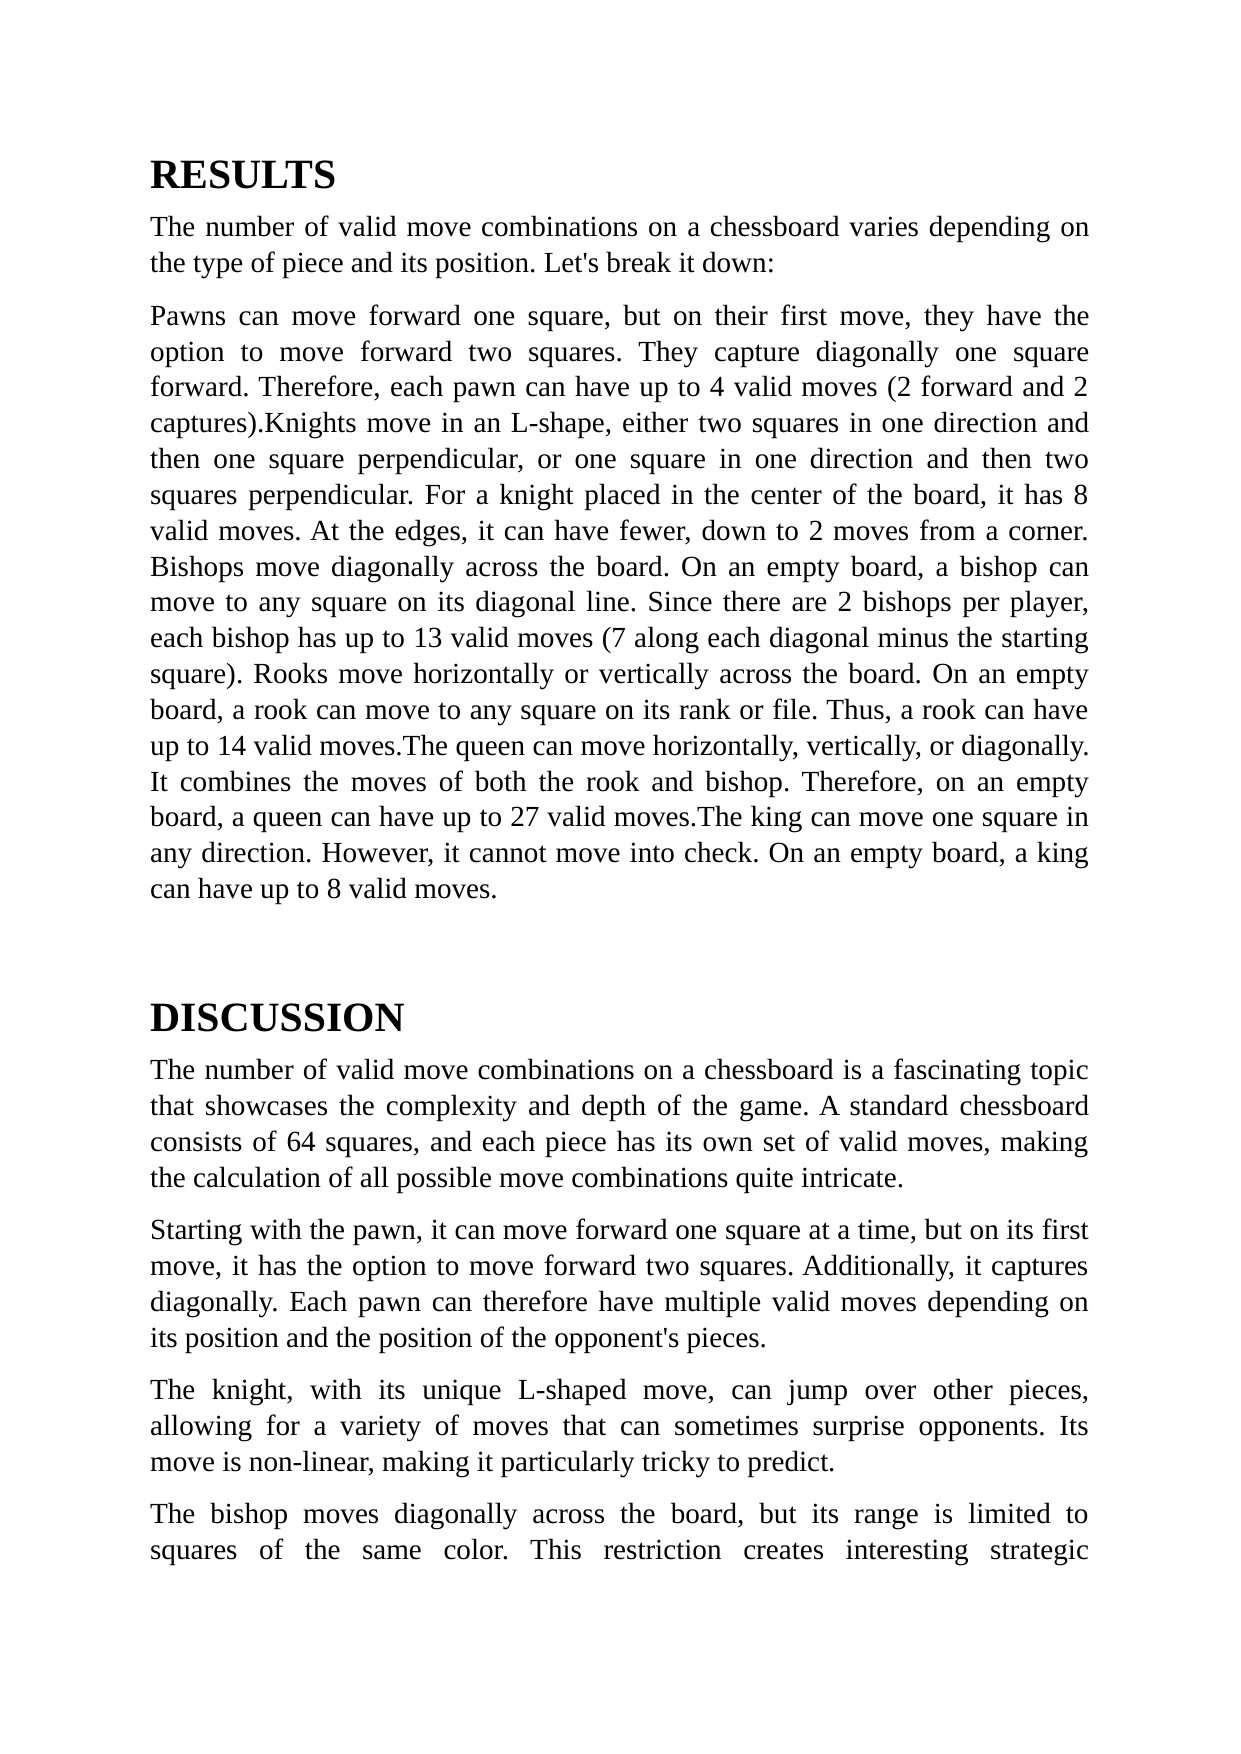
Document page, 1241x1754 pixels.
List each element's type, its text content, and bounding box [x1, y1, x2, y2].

text The bishop moves diagonally across the board, but its range is limited to squares of the same color. This restriction creates interesting strategic [150, 1497, 1090, 1566]
text Starting with the pawn, it can move forward one square at a time, but on its first move, it has the option to move forward two squares. Additionally, it captures diagonally. Each pawn can therefore have multiple valid moves depending on its position and the position of the opponent's pieces. [150, 1212, 1090, 1353]
subtitle RESULTS [150, 150, 1090, 198]
text The knight, with its unique L-shaped move, can jump over other pieces, allowing for a variety of moves that can sometimes surprise opponents. Its move is non-linear, making it particularly tricky to predict. [150, 1372, 1090, 1478]
text Pawns can move forward one square, but on their first move, they have the option to move forward two squares. They capture diagonally one square forward. Therefore, each pawn can have up to 4 valid moves (2 forward and 2 captures).Knights move in an L-shape, either two squares in one direction and then one square perpendicular, or one square in one direction and then two squares perpendicular. For a knight placed in the center of the board, it has 8 valid moves. At the edges, it can have fewer, down to 2 moves from a corner. Bishops move diagonally across the board. On an empty board, a bishop can move to any square on its diagonal line. Since there are 2 bishops per player, each bishop has up to 13 valid moves (7 along each diagonal minus the starting square). Rooks move horizontally or vertically across the board. On an empty board, a rook can move to any square on its rank or file. Thus, a rook can have up to 14 valid moves.The queen can move horizontally, vertically, or diagonally. It combines the moves of both the rook and bishop. Therefore, on an empty board, a queen can have up to 27 valid moves.The king can move one square in any direction. However, it cannot move into check. On an empty board, a king can have up to 8 valid moves. [150, 298, 1090, 905]
subtitle DISCUSSION [150, 993, 1090, 1041]
text The number of valid move combinations on a chessboard is a fascinating topic that showcases the complexity and depth of the game. A standard chessboard consists of 64 squares, and each piece has its own set of valid moves, making the calculation of all possible move combinations quite intricate. [150, 1052, 1090, 1193]
text The number of valid move combinations on a chessboard varies depending on the type of piece and its position. Let's break it down: [150, 209, 1090, 279]
